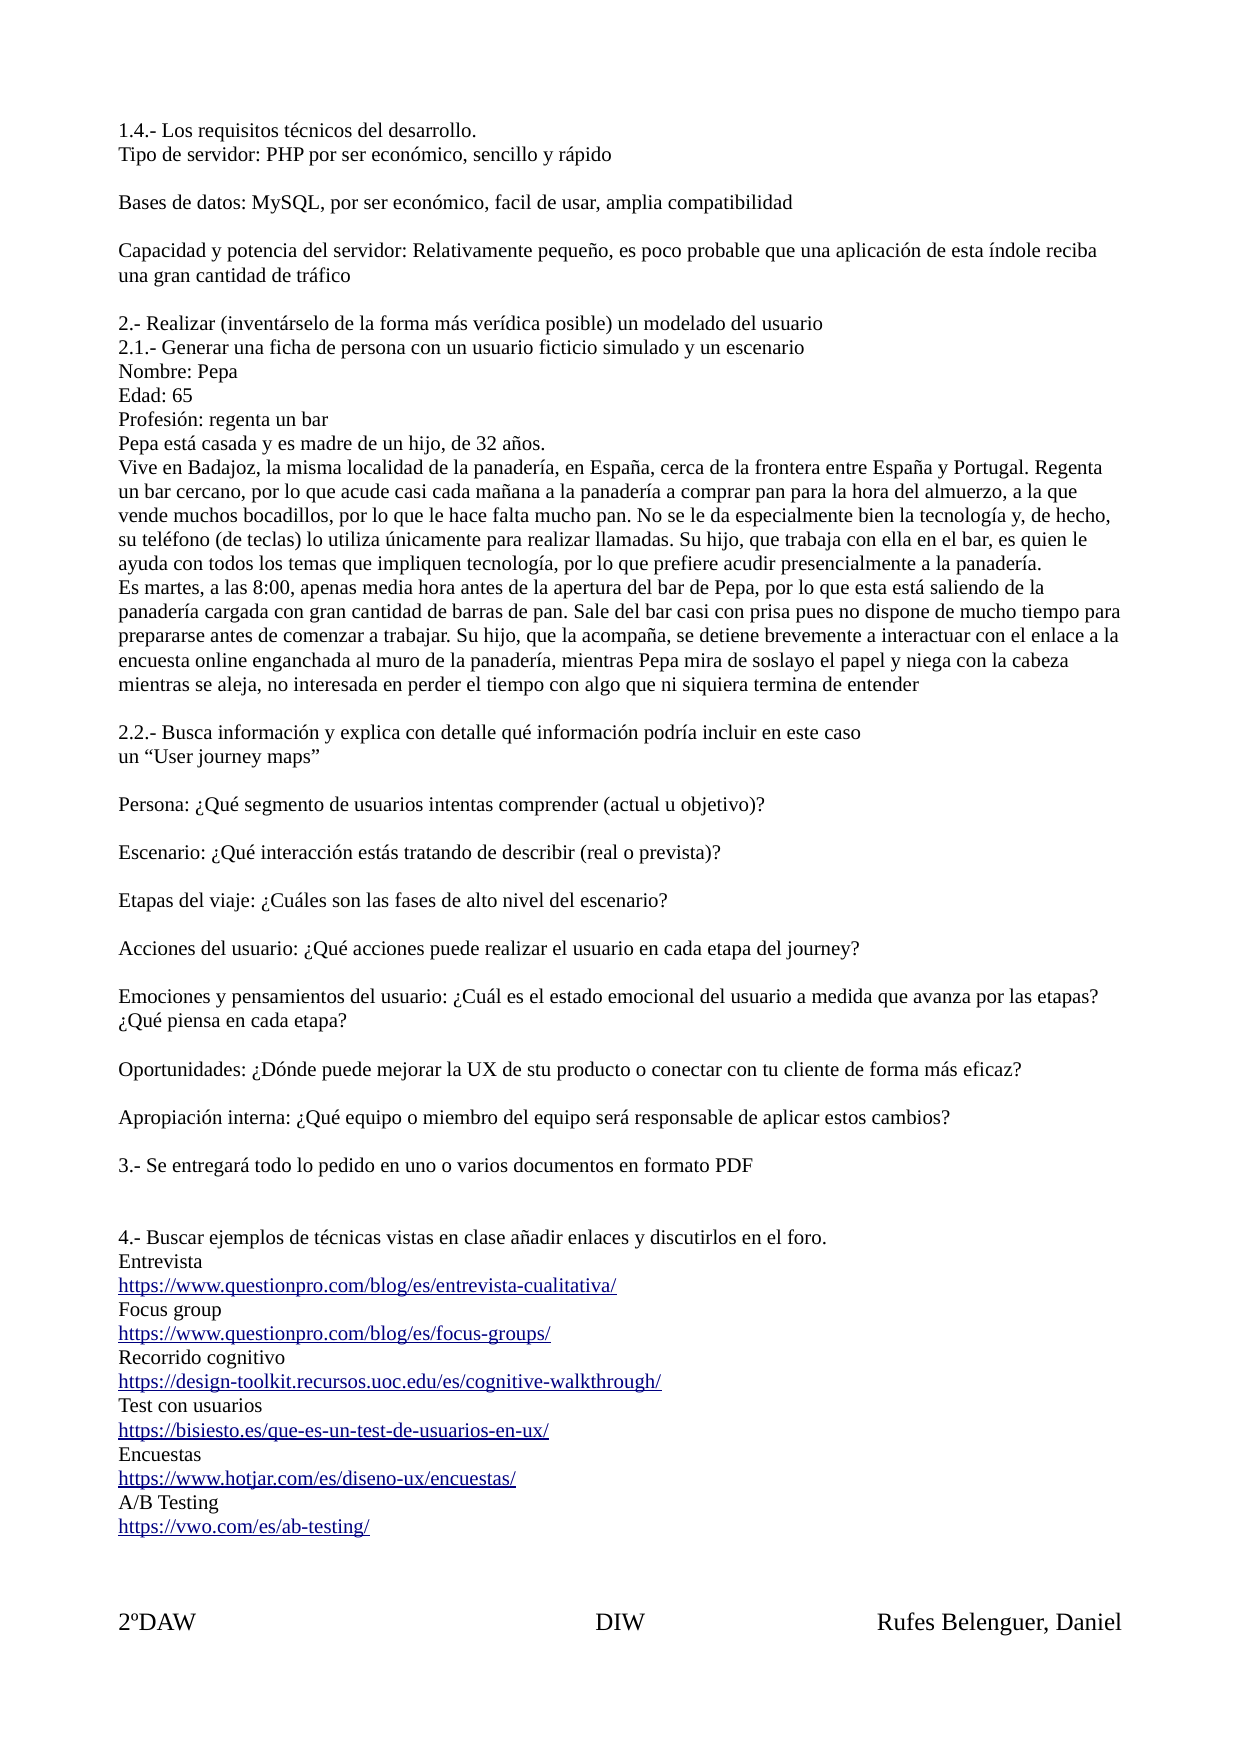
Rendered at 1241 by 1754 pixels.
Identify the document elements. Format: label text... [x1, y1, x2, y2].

text 1.4.- Los requisitos técnicos del desarrollo. [118, 118, 1122, 142]
text 4.- Buscar ejemplos de técnicas vistas en clase añadir enlaces y discutirlos en el foro. [118, 1225, 1122, 1249]
text 2.1.- Generar una ficha de persona con un usuario ficticio simulado y un escenario [118, 335, 1122, 359]
text Emociones y pensamientos del usuario: ¿Cuál es el estado emocional del usuario a medida que avanza por las etapas? ¿Qué piensa en cada etapa? [118, 984, 1122, 1032]
text un “User journey maps” [118, 744, 1122, 768]
text Encuestas [118, 1442, 1122, 1466]
text Entrevista [118, 1249, 1122, 1273]
text Vive en Badajoz, la misma localidad de la panadería, en España, cerca de la frontera entre España y Portugal. Regenta un bar cercano, por lo que acude casi cada mañana a la panadería a comprar pan para la hora del almuerzo, a la que vende muchos bocadillos, por lo que le hace falta mucho pan. No se le da especialmente bien la tecnología y, de hecho, su teléfono (de teclas) lo utiliza únicamente para realizar llamadas. Su hijo, que trabaja con ella en el bar, es quien le ayuda con todos los temas que impliquen tecnología, por lo que prefiere acudir presencialmente a la panadería. [118, 455, 1122, 575]
text 2.2.- Busca información y explica con detalle qué información podría incluir en este caso [118, 720, 1122, 744]
text Focus group [118, 1297, 1122, 1321]
text Apropiación interna: ¿Qué equipo o miembro del equipo será responsable de aplicar estos cambios? [118, 1105, 1122, 1129]
text https://vwo.com/es/ab-testing/ [118, 1514, 1122, 1538]
text 3.- Se entregará todo lo pedido en uno o varios documentos en formato PDF [118, 1153, 1122, 1177]
text Pepa está casada y es madre de un hijo, de 32 años. [118, 431, 1122, 455]
text A/B Testing [118, 1490, 1122, 1514]
text https://www.questionpro.com/blog/es/focus-groups/ [118, 1321, 1122, 1345]
text Recorrido cognitivo [118, 1345, 1122, 1369]
text Persona: ¿Qué segmento de usuarios intentas comprender (actual u objetivo)? [118, 792, 1122, 816]
text Acciones del usuario: ¿Qué acciones puede realizar el usuario en cada etapa del journey? [118, 936, 1122, 960]
text https://design-toolkit.recursos.uoc.edu/es/cognitive-walkthrough/ [118, 1369, 1122, 1393]
text Etapas del viaje: ¿Cuáles son las fases de alto nivel del escenario? [118, 888, 1122, 912]
text Nombre: Pepa [118, 359, 1122, 383]
text Profesión: regenta un bar [118, 407, 1122, 431]
text https://bisiesto.es/que-es-un-test-de-usuarios-en-ux/ [118, 1417, 1122, 1442]
text Escenario: ¿Qué interacción estás tratando de describir (real o prevista)? [118, 840, 1122, 864]
text Bases de datos: MySQL, por ser económico, facil de usar, amplia compatibilidad [118, 190, 1122, 214]
text https://www.hotjar.com/es/diseno-ux/encuestas/ [118, 1466, 1122, 1490]
text 2.- Realizar (inventárselo de la forma más verídica posible) un modelado del usuario [118, 311, 1122, 335]
text https://www.questionpro.com/blog/es/entrevista-cualitativa/ [118, 1273, 1122, 1297]
text Edad: 65 [118, 383, 1122, 407]
text Capacidad y potencia del servidor: Relativamente pequeño, es poco probable que una aplicación de esta índole reciba una gran cantidad de tráfico [118, 238, 1122, 287]
text Tipo de servidor: PHP por ser económico, sencillo y rápido [118, 142, 1122, 166]
text Test con usuarios [118, 1393, 1122, 1417]
text Oportunidades: ¿Dónde puede mejorar la UX de stu producto o conectar con tu cliente de forma más eficaz? [118, 1057, 1122, 1081]
text Es martes, a las 8:00, apenas media hora antes de la apertura del bar de Pepa, por lo que esta está saliendo de la panadería cargada con gran cantidad de barras de pan. Sale del bar casi con prisa pues no dispone de mucho tiempo para prepararse antes de comenzar a trabajar. Su hijo, que la acompaña, se detiene brevemente a interactuar con el enlace a la encuesta online enganchada al muro de la panadería, mientras Pepa mira de soslayo el papel y niega con la cabeza mientras se aleja, no interesada en perder el tiempo con algo que ni siquiera termina de entender [118, 575, 1122, 696]
